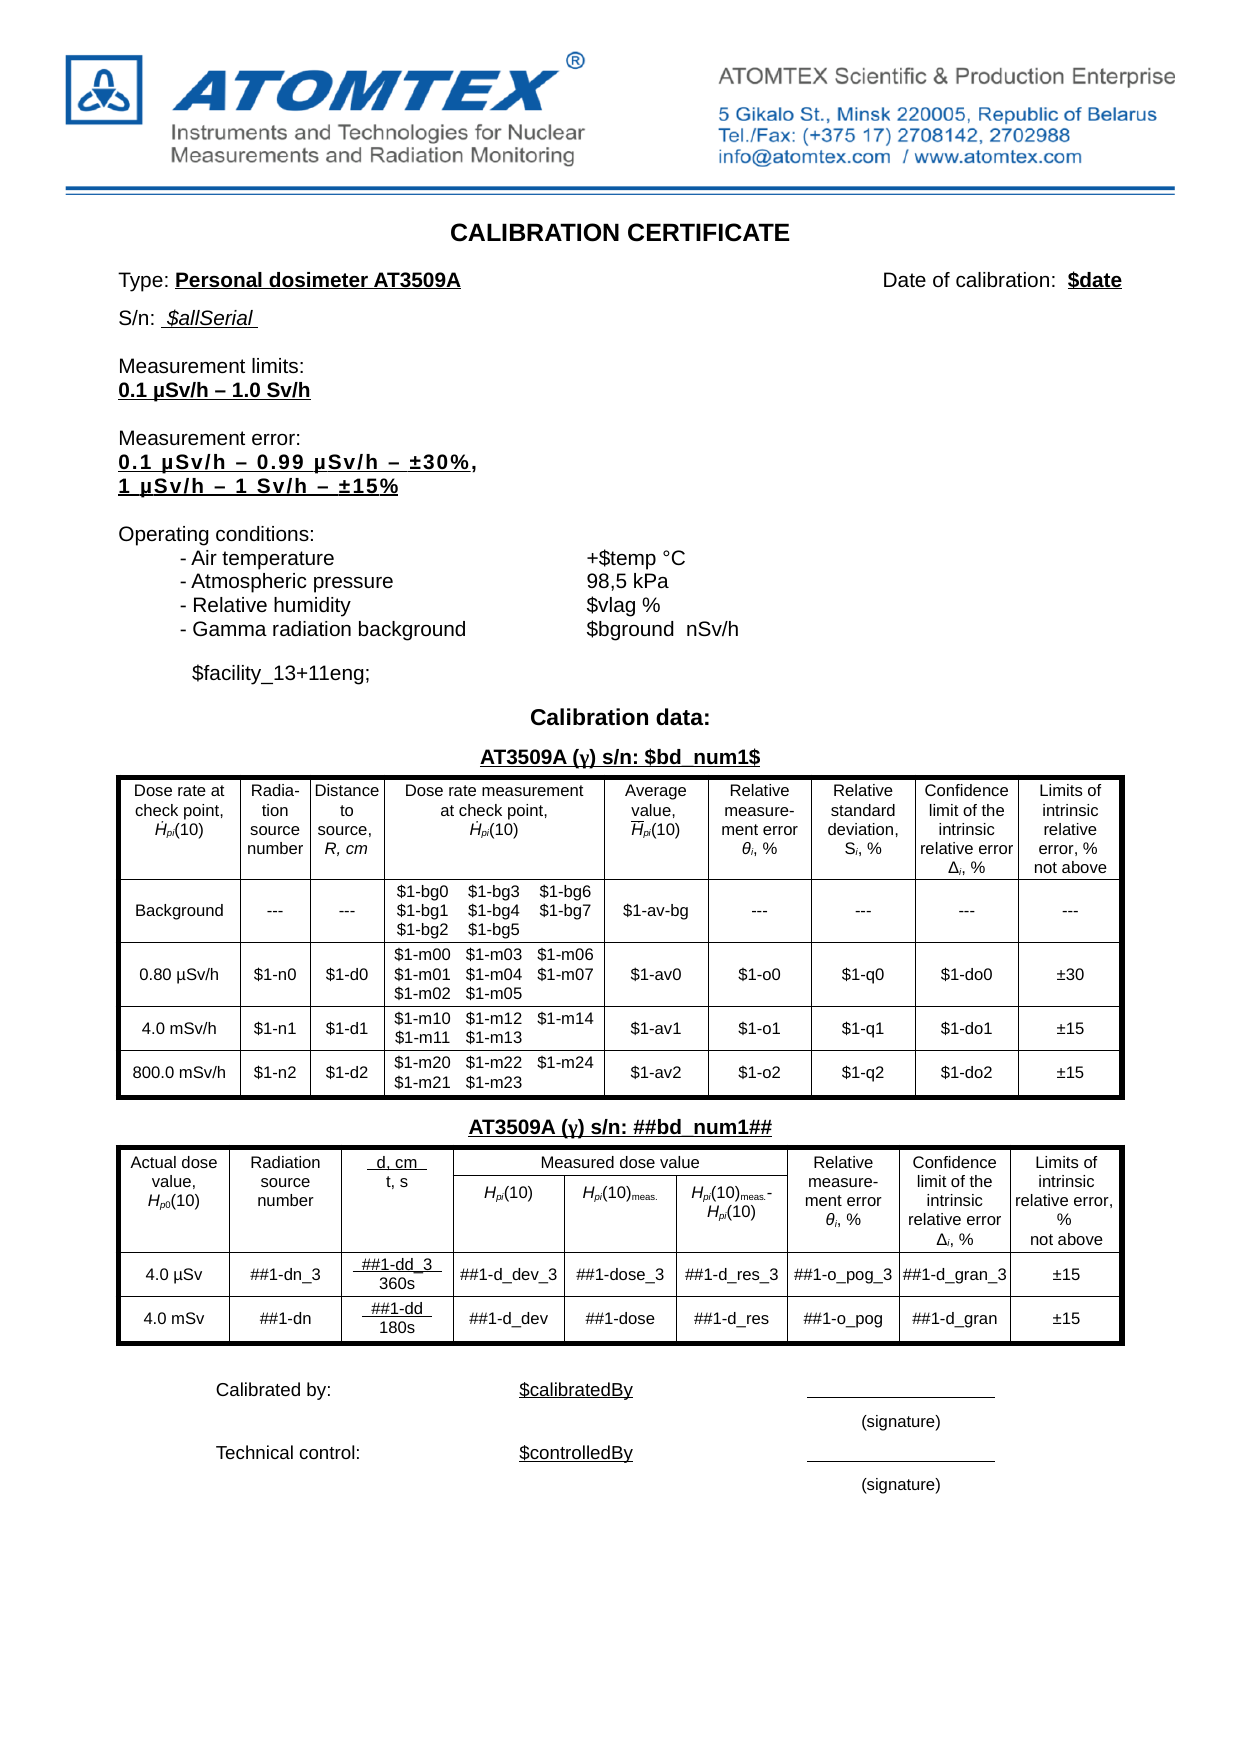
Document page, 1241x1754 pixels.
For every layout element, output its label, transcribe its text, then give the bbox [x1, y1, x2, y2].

text - Air temperature +$temp °C [179, 545, 1122, 569]
table_cell $1-o0 [709, 943, 811, 1006]
table_cell $1-do1 [916, 1007, 1018, 1050]
table_cell $1-bg0 $1-bg1 $1-bg2 $1-bg3 $1-bg4 $1-bg5 $1-bg6 $1-bg7 [385, 880, 604, 942]
text Operating conditions: [118, 521, 1122, 545]
table_cell Hpi(10) [454, 1176, 564, 1252]
table_cell ##1-dose [565, 1297, 676, 1341]
table_cell 4.0 mSv [121, 1297, 229, 1341]
table_cell --- [241, 880, 310, 942]
table_cell ##1-d_gran_3 [900, 1253, 1010, 1296]
table_cell ##1-dn [230, 1297, 341, 1341]
table_cell Radiation source number [230, 1150, 341, 1252]
text S/n: $allSerial [118, 306, 1122, 330]
text Calibration data: [118, 703, 1122, 730]
table_cell [771, 1436, 1030, 1469]
table_cell 4.0 µSv [121, 1253, 229, 1296]
table_cell Hpi(10)meas. [565, 1176, 676, 1252]
table_cell d, cm t, s [342, 1150, 453, 1252]
table_cell [210, 1469, 513, 1500]
table_cell Relative standard deviation, Si, % [812, 780, 915, 878]
table_cell $1-d0 [311, 943, 384, 1006]
table_cell ±15 [1019, 1007, 1119, 1050]
table_cell 4.0 mSv/h [121, 1007, 240, 1050]
table_cell [514, 1406, 771, 1436]
table_cell ±15 [1019, 1051, 1119, 1095]
table_cell Confidence limit of the intrinsic relative error Δi, % [900, 1150, 1010, 1252]
table_cell $1-q1 [812, 1007, 915, 1050]
table_cell [210, 1406, 513, 1436]
table_cell --- [709, 880, 811, 942]
table_cell Actual dose value, Hp0(10) [121, 1150, 229, 1252]
table_cell ±30 [1019, 943, 1119, 1006]
table_cell $1-m00 $1-m01 $1-m02 $1-m03 $1-m04 $1-m05 $1-m06 $1-m07 [385, 943, 604, 1006]
table_cell $1-av1 [605, 1007, 708, 1050]
table_cell $1-n2 [241, 1051, 310, 1095]
table_cell Relative measure-ment error θi, % [788, 1150, 899, 1252]
table_header AT3509A (γ) s/n: $bd_num1$ [118, 730, 1122, 774]
table_cell 0.80 µSv/h [121, 943, 240, 1006]
table_cell Distance to source, R, сm [311, 780, 384, 878]
text - Relative humidity $vlag % [179, 593, 1122, 617]
text Measurement error: [118, 426, 1122, 449]
table_cell $controlledBy [514, 1436, 771, 1469]
table_cell $1-av0 [605, 943, 708, 1006]
table_header Calibrated by: [210, 1373, 513, 1406]
table_cell $1-q2 [812, 1051, 915, 1095]
table_cell ##1-dn_3 [230, 1253, 341, 1296]
table_cell ##1-d_gran [900, 1297, 1010, 1341]
table_cell Dose rate at check point, Ḣpi(10) [121, 780, 240, 878]
table_cell --- [916, 880, 1018, 942]
table_cell Radia-tion source number [241, 780, 310, 878]
table_cell $1-av2 [605, 1051, 708, 1095]
table_cell Relative measure-ment error θi, % [709, 780, 811, 878]
table_cell ##1-dd_3 360s [342, 1253, 453, 1296]
table_cell ±15 [1011, 1253, 1119, 1296]
text 1 µSv/h – 1 Sv/h – ±15% [118, 473, 1122, 497]
table_cell --- [812, 880, 915, 942]
table_header $calibratedBy [514, 1373, 771, 1406]
table_cell ##1-d_res_3 [677, 1253, 787, 1296]
table_cell Average value, Ḣpi(10) [605, 780, 708, 878]
table_cell (signature) [771, 1406, 1030, 1436]
table_cell $1-m20 $1-m21 $1-m22 $1-m23 $1-m24 [385, 1051, 604, 1095]
table_cell Hpi(10)meas.-Hpi(10) [677, 1176, 787, 1252]
table_header AT3509A (γ) s/n: ##bd_num1## [118, 1100, 1122, 1144]
table_cell Dose rate measurement at check point, Ḣpi(10) [385, 780, 604, 878]
table_cell $1-o1 [709, 1007, 811, 1050]
text Measurement limits: [118, 354, 1122, 378]
table_cell ##1-o_pog [788, 1297, 899, 1341]
table_cell Limits of intrinsic relative error, % not above [1019, 780, 1119, 878]
table_cell Measured dose value [454, 1150, 787, 1175]
table_cell ##1-d_dev_3 [454, 1253, 564, 1296]
table_cell $1-do0 [916, 943, 1018, 1006]
text $facility_13+11eng; [118, 660, 1122, 684]
table_cell (signature) [771, 1469, 1030, 1500]
table_cell 800.0 mSv/h [121, 1051, 240, 1095]
table_cell ##1-dd 180s [342, 1297, 453, 1341]
table_cell ##1-dose_3 [565, 1253, 676, 1296]
table_cell ##1-d_res [677, 1297, 787, 1341]
table_cell $1-av-bg [605, 880, 708, 942]
table_cell $1-d2 [311, 1051, 384, 1095]
text Type: Personal dosimeter AT3509A Date of calibration: $date [118, 267, 1122, 291]
table_cell Confidence limit of the intrinsic relative error Δi, % [916, 780, 1018, 878]
table_cell Limits of intrinsic relative error, % not above [1011, 1150, 1119, 1252]
text CALIBRATION CERTIFICATE [118, 218, 1122, 247]
text - Atmospheric pressure 98,5 kPa [179, 569, 1122, 593]
table_cell $1-q0 [812, 943, 915, 1006]
table_cell $1-n0 [241, 943, 310, 1006]
table_cell Background [121, 880, 240, 942]
table_header [771, 1373, 1030, 1406]
table_cell [514, 1469, 771, 1500]
table_cell $1-d1 [311, 1007, 384, 1050]
table_cell $1-o2 [709, 1051, 811, 1095]
text 0.1 µSv/h – 0.99 µSv/h – ±30%, [118, 449, 1122, 473]
table_cell --- [1019, 880, 1119, 942]
table_cell ##1-d_dev [454, 1297, 564, 1341]
table_cell --- [311, 880, 384, 942]
text 0.1 µSv/h – 1.0 Sv/h [118, 378, 1122, 402]
table_cell $1-m10 $1-m11 $1-m12 $1-m13 $1-m14 [385, 1007, 604, 1050]
table_cell $1-do2 [916, 1051, 1018, 1095]
text - Gamma radiation background $bground nSv/h [179, 617, 1122, 641]
table_cell ±15 [1011, 1297, 1119, 1341]
table_cell $1-n1 [241, 1007, 310, 1050]
table_cell ##1-o_pog_3 [788, 1253, 899, 1296]
table_cell Technical control: [210, 1436, 513, 1469]
